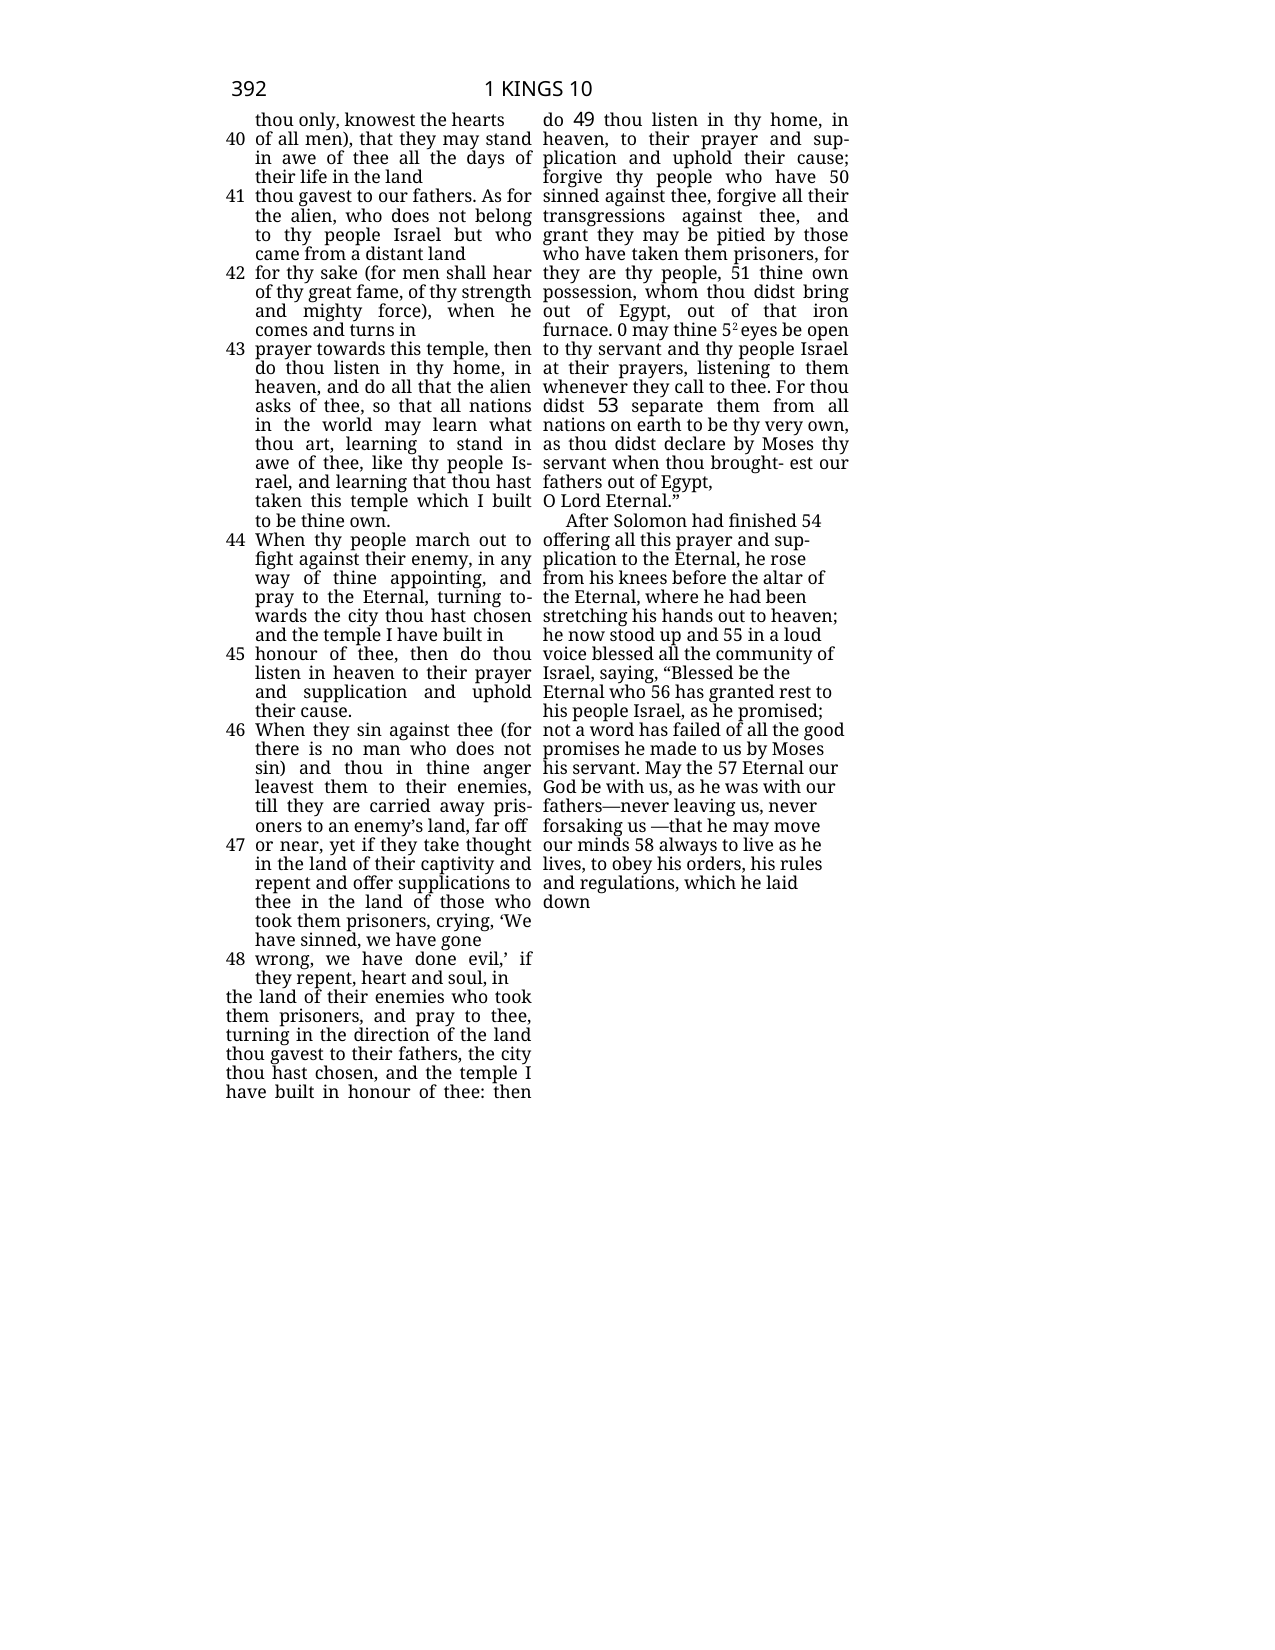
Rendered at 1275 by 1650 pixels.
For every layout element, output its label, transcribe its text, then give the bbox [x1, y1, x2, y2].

list or near, yet if they take thought in the land of their captivity and repent and offer supplications to thee in the land of those who took them prisoners, crying, ‘We have sinned, we have gone [226, 836, 532, 950]
text the land of their enemies who took them prisoners, and pray to thee, turning in the direction of the land thou gavest to their fathers, the city thou hast chosen, and the temple I have built in honour of thee: then [226, 988, 532, 1103]
list honour of thee, then do thou listen in heaven to their prayer and supplication and uphold their cause. [226, 645, 532, 721]
list wrong, we have done evil,’ if they repent, heart and soul, in [226, 950, 532, 988]
text do 49 thou listen in thy home, in heaven, to their prayer and sup­plication and uphold their cause; forgive thy people who have 50 sinned against thee, forgive all their transgressions against thee, and grant they may be pitied by those who have taken them pris­oners, for they are thy people, 51 thine own possession, whom thou didst bring out of Egypt, out of that iron furnace. 0 may thine 52 eyes be open to thy servant and thy people Israel at their pray­ers, listening to them whenever they call to thee. For thou didst 53 separate them from all nations on earth to be thy very own, as thou didst declare by Moses thy servant when thou brought- est our fathers out of Egypt, [543, 111, 849, 493]
list prayer towards this temple, then do thou listen in thy home, in heaven, and do all that the alien asks of thee, so that all nations in the world may learn what thou art, learning to stand in awe of thee, like thy people Is­rael, and learning that thou hast taken this temple which I built to be thine own. [226, 340, 532, 531]
text O Lord Eternal.” [543, 493, 849, 512]
text After Solomon had finished 54 offering all this prayer and sup­plication to the Eternal, he rose from his knees before the altar of the Eternal, where he had been stretching his hands out to heaven; he now stood up and 55 in a loud voice blessed all the community of Israel, saying, “Blessed be the Eternal who 56 has granted rest to his people Israel, as he promised; not a word has failed of all the good promises he made to us by Moses his servant. May the 57 Eternal our God be with us, as he was with our fathers—never leaving us, never forsaking us —that he may move our minds 58 always to live as he lives, to obey his orders, his rules and regulations, which he laid down [543, 512, 849, 912]
list for thy sake (for men shall hear of thy great fame, of thy strength and mighty force), when he comes and turns in [226, 264, 532, 340]
list of all men), that they may stand in awe of thee all the days of their life in the land [226, 131, 532, 188]
list thou gavest to our fathers. As for the alien, who does not be­long to thy people Israel but who came from a distant land [226, 188, 532, 264]
list When they sin against thee (for there is no man who does not sin) and thou in thine anger leavest them to their enemies, till they are carried away pris­oners to an enemy’s land, far off [226, 721, 532, 836]
text thou only, knowest the hearts [255, 111, 532, 131]
list When thy people march out to fight against their enemy, in any way of thine appointing, and pray to the Eternal, turning to­wards the city thou hast chosen and the temple I have built in [226, 531, 532, 645]
